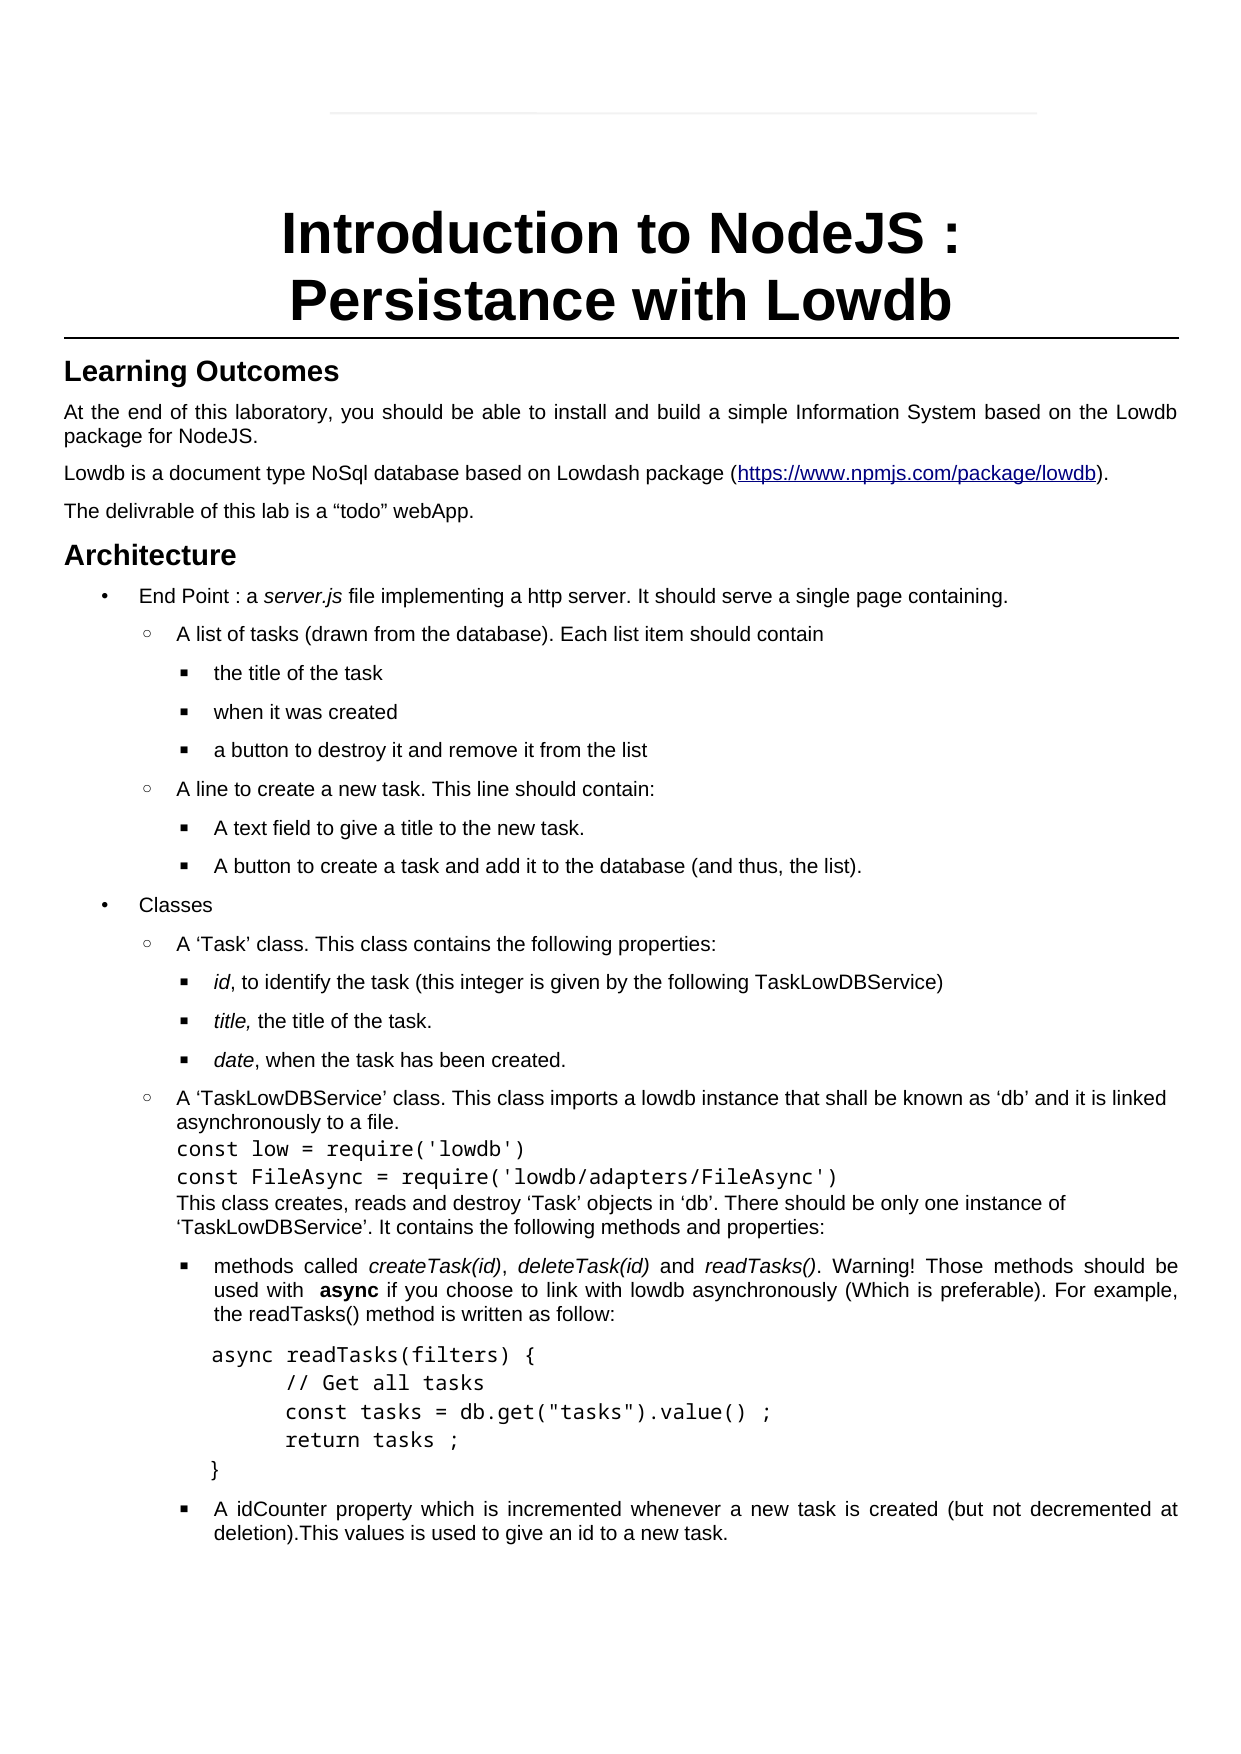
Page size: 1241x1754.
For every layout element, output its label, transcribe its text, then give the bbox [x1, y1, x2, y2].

list the title of the task [176, 661, 1179, 685]
list a button to destroy it and remove it from the list [176, 738, 1179, 762]
list A ‘Task’ class. This class contains the following properties: [139, 931, 1179, 956]
list A idCounter property which is incremented whenever a new task is created (but not decremented at deletion).This values is used to give an id to a new task. [176, 1497, 1179, 1545]
list title, the title of the task. [176, 1009, 1179, 1033]
list id, to identify the task (this integer is given by the following TaskLowDBService) [176, 970, 1179, 994]
list A ‘TaskLowDBService’ class. This class imports a lowdb instance that shall be known as ‘db’ and it is linked asynchronously to a file. const low = require('lowdb') const FileAsync = require('lowdb/adapters/FileAsync') This class creates, reads and destroy ‘Task’ objects in ‘db’. There should be only one instance of ‘TaskLowDBService’. It contains the following methods and properties: [139, 1086, 1179, 1239]
title Introduction to NodeJS : Persistance with Lowdb [64, 198, 1179, 337]
text Lowdb is a document type NoSql database based on Lowdash package (https://www.npmjs.com/package/lowdb). [64, 460, 1179, 484]
text The delivrable of this lab is a “todo” webApp. [64, 499, 1179, 523]
list Classes [101, 893, 1179, 917]
list A text field to give a title to the new task. [176, 816, 1179, 839]
list A button to create a task and add it to the database (and thus, the list). [176, 854, 1179, 878]
list End Point : a server.js file implementing a http server. It should serve a single page containing. [101, 584, 1179, 608]
text At the end of this laboratory, you should be able to install and build a simple Information System based on the Lowdb package for NodeJS. [64, 400, 1179, 448]
subtitle Architecture [64, 537, 1179, 571]
text async readTasks(filters) { // Get all tasks const tasks = db.get("tasks").value() ; return tasks ; } [64, 1340, 1179, 1482]
list date, when the task has been created. [176, 1047, 1179, 1071]
list A line to create a new task. This line should contain: [139, 777, 1179, 801]
list methods called createTask(id), deleteTask(id) and readTasks(). Warning! Those methods should be used with async if you choose to link with lowdb asynchronously (Which is preferable). For example, the readTasks() method is written as follow: [176, 1253, 1179, 1325]
subtitle Learning Outcomes [64, 354, 1179, 387]
list when it was created [176, 699, 1179, 724]
list A list of tasks (drawn from the database). Each list item should contain [139, 622, 1179, 646]
